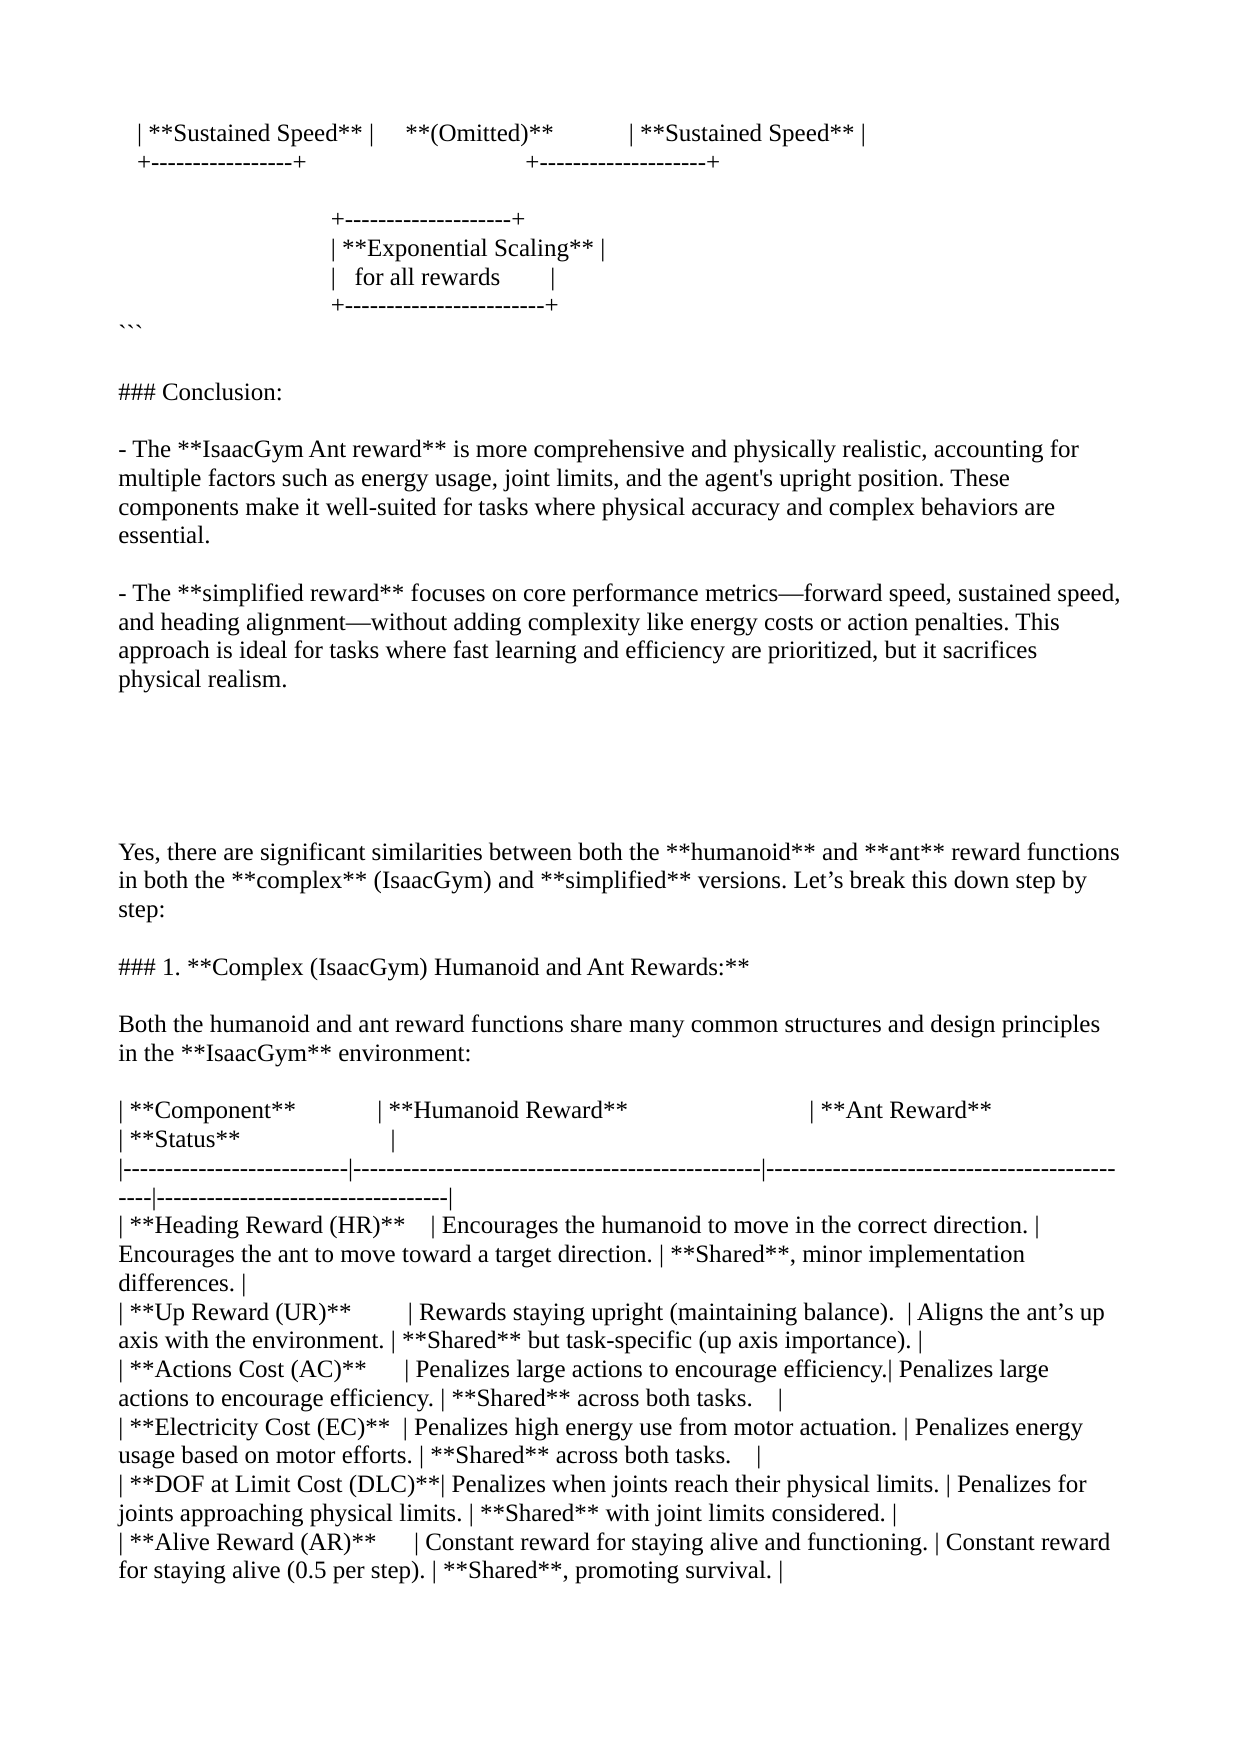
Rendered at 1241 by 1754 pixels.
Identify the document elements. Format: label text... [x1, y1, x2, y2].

text | **DOF at Limit Cost (DLC)**| Penalizes when joints reach their physical limits. | Penalizes for joints approaching physical limits. | **Shared** with joint limits considered. | [118, 1469, 1122, 1527]
text |---------------------------|-------------------------------------------------|----------------------------------------------|-----------------------------------| [118, 1153, 1122, 1211]
text | **Heading Reward (HR)** | Encourages the humanoid to move in the correct direction. | Encourages the ant to move toward a target direction. | **Shared**, minor implementation differences. | [118, 1211, 1122, 1297]
text | **Alive Reward (AR)** | Constant reward for staying alive and functioning. | Constant reward for staying alive (0.5 per step). | **Shared**, promoting survival. | [118, 1527, 1122, 1584]
text | for all rewards | [118, 262, 1122, 291]
text | **Up Reward (UR)** | Rewards staying upright (maintaining balance). | Aligns the ant’s up axis with the environment. | **Shared** but task-specific (up axis importance). | [118, 1297, 1122, 1354]
text | **Sustained Speed** | **(Omitted)** | **Sustained Speed** | [118, 118, 1122, 147]
text ### Conclusion: [118, 377, 1122, 406]
text ### 1. **Complex (IsaacGym) Humanoid and Ant Rewards:** [118, 952, 1122, 981]
text +-----------------+ +--------------------+ [118, 147, 1122, 176]
text | **Electricity Cost (EC)** | Penalizes high energy use from motor actuation. | Penalizes energy usage based on motor efforts. | **Shared** across both tasks. | [118, 1412, 1122, 1469]
text | **Actions Cost (AC)** | Penalizes large actions to encourage efficiency.| Penalizes large actions to encourage efficiency. | **Shared** across both tasks. | [118, 1354, 1122, 1412]
text | **Component** | **Humanoid Reward** | **Ant Reward** | **Status** | [118, 1096, 1122, 1153]
text +------------------------+ [118, 291, 1122, 319]
text - The **simplified reward** focuses on core performance metrics—forward speed, sustained speed, and heading alignment—without adding complexity like energy costs or action penalties. This approach is ideal for tasks where fast learning and efficiency are prioritized, but it sacrifices physical realism. [118, 578, 1122, 693]
text - The **IsaacGym Ant reward** is more comprehensive and physically realistic, accounting for multiple factors such as energy usage, joint limits, and the agent's upright position. These components make it well-suited for tasks where physical accuracy and complex behaviors are essential. [118, 434, 1122, 549]
text | **Exponential Scaling** | [118, 233, 1122, 262]
text ``` [118, 319, 1122, 348]
text Yes, there are significant similarities between both the **humanoid** and **ant** reward functions in both the **complex** (IsaacGym) and **simplified** versions. Let’s break this down step by step: [118, 837, 1122, 923]
text Both the humanoid and ant reward functions share many common structures and design principles in the **IsaacGym** environment: [118, 1009, 1122, 1067]
text +--------------------+ [118, 204, 1122, 233]
